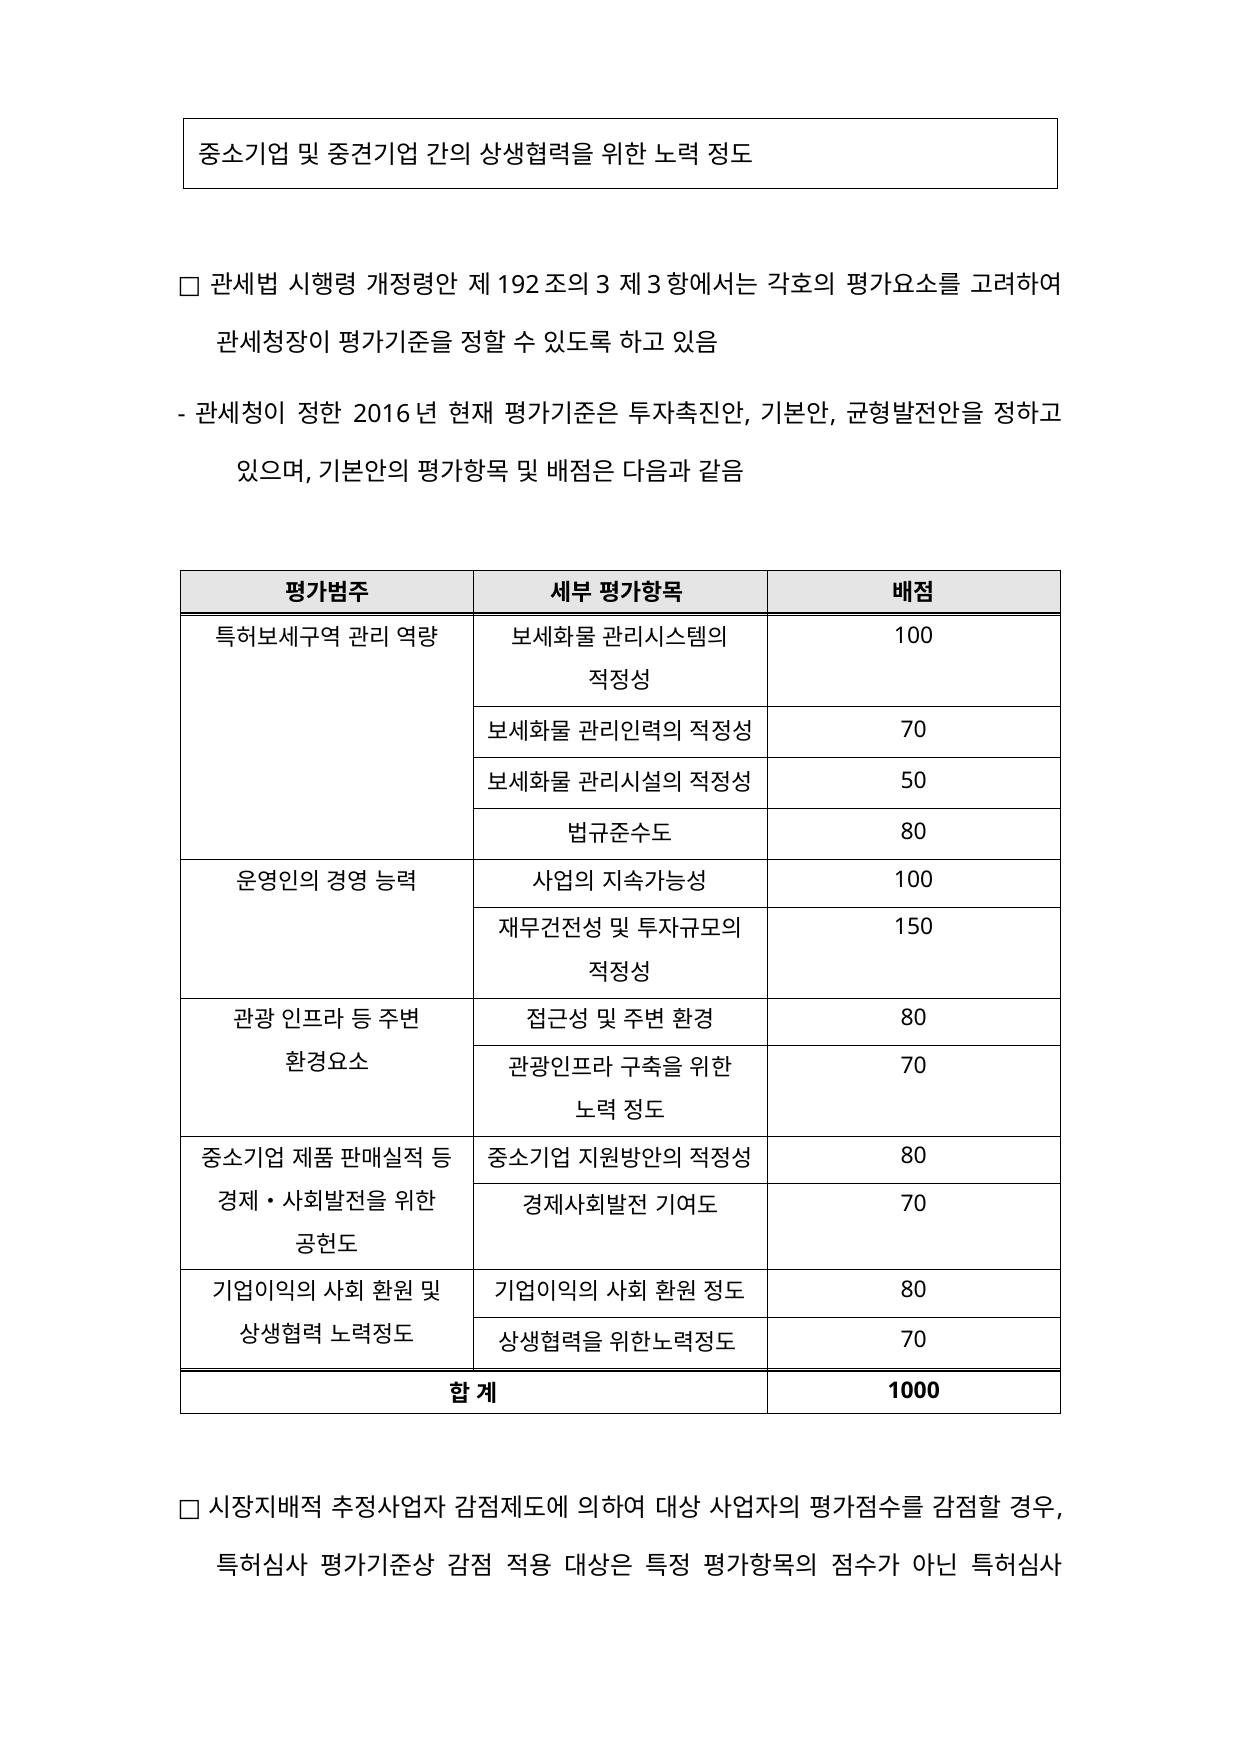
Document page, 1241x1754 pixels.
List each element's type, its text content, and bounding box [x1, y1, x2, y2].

table_cell 80 [768, 809, 1060, 859]
table_cell 100 [768, 860, 1060, 907]
table_header 중소기업 및 중견기업 간의 상생협력을 위한 노력 정도 [184, 119, 1057, 188]
table_cell 보세화물 관리시설의 적정성 [474, 758, 767, 808]
table_cell 80 [768, 1137, 1060, 1183]
table_cell 사업의 지속가능성 [474, 860, 767, 907]
table_cell 80 [768, 1270, 1060, 1316]
table_cell 기업이익의 사회 환원 정도 [474, 1270, 767, 1316]
table_cell 상생협력을 위한노력정도 [474, 1318, 767, 1367]
table_cell 운영인의 경영 능력 [181, 860, 473, 997]
table_cell 50 [768, 758, 1060, 808]
table_cell 70 [768, 707, 1060, 757]
table_cell 70 [768, 1184, 1060, 1269]
table_cell 1000 [768, 1372, 1060, 1413]
table_cell 중소기업 지원방안의 적정성 [474, 1137, 767, 1183]
table_header 세부 평가항목 [474, 571, 767, 612]
table_cell 70 [768, 1318, 1060, 1367]
table_cell 중소기업 제품 판매실적 등 경제‧사회발전을 위한 공헌도 [181, 1137, 473, 1269]
table_cell 보세화물 관리인력의 적정성 [474, 707, 767, 757]
table_header 배점 [768, 571, 1060, 612]
table_cell 보세화물 관리시스템의 적정성 [474, 616, 767, 706]
table_cell 70 [768, 1046, 1060, 1136]
text □ 시장지배적 추정사업자 감점제도에 의하여 대상 사업자의 평가점수를 감점할 경우, 특허심사 평가기준상 감점 적용 대상은 특정 평가항목의 점수가 아닌 특허심사 [177, 1487, 1063, 1581]
table_cell 관광인프라 구축을 위한 노력 정도 [474, 1046, 767, 1136]
table_cell 특허보세구역 관리 역량 [181, 616, 473, 859]
text - 관세청이 정한 2016년 현재 평가기준은 투자촉진안, 기본안, 균형발전안을 정하고 있으며, 기본안의 평가항목 및 배점은 다음과 같음 [177, 393, 1063, 487]
table_cell 경제사회발전 기여도 [474, 1184, 767, 1269]
text □ 관세법 시행령 개정령안 제192조의3 제3항에서는 각호의 평가요소를 고려하여 관세청장이 평가기준을 정할 수 있도록 하고 있음 [177, 265, 1063, 359]
table_cell 기업이익의 사회 환원 및 상생협력 노력정도 [181, 1270, 473, 1367]
table_header 평가범주 [181, 571, 473, 612]
table_cell 100 [768, 616, 1060, 706]
table_cell 접근성 및 주변 환경 [474, 999, 767, 1045]
table_cell 150 [768, 908, 1060, 997]
table_cell 법규준수도 [474, 809, 767, 859]
table_cell 합 계 [181, 1372, 767, 1413]
table_cell 재무건전성 및 투자규모의 적정성 [474, 908, 767, 997]
table_cell 80 [768, 999, 1060, 1045]
table_cell 관광 인프라 등 주변 환경요소 [181, 999, 473, 1136]
